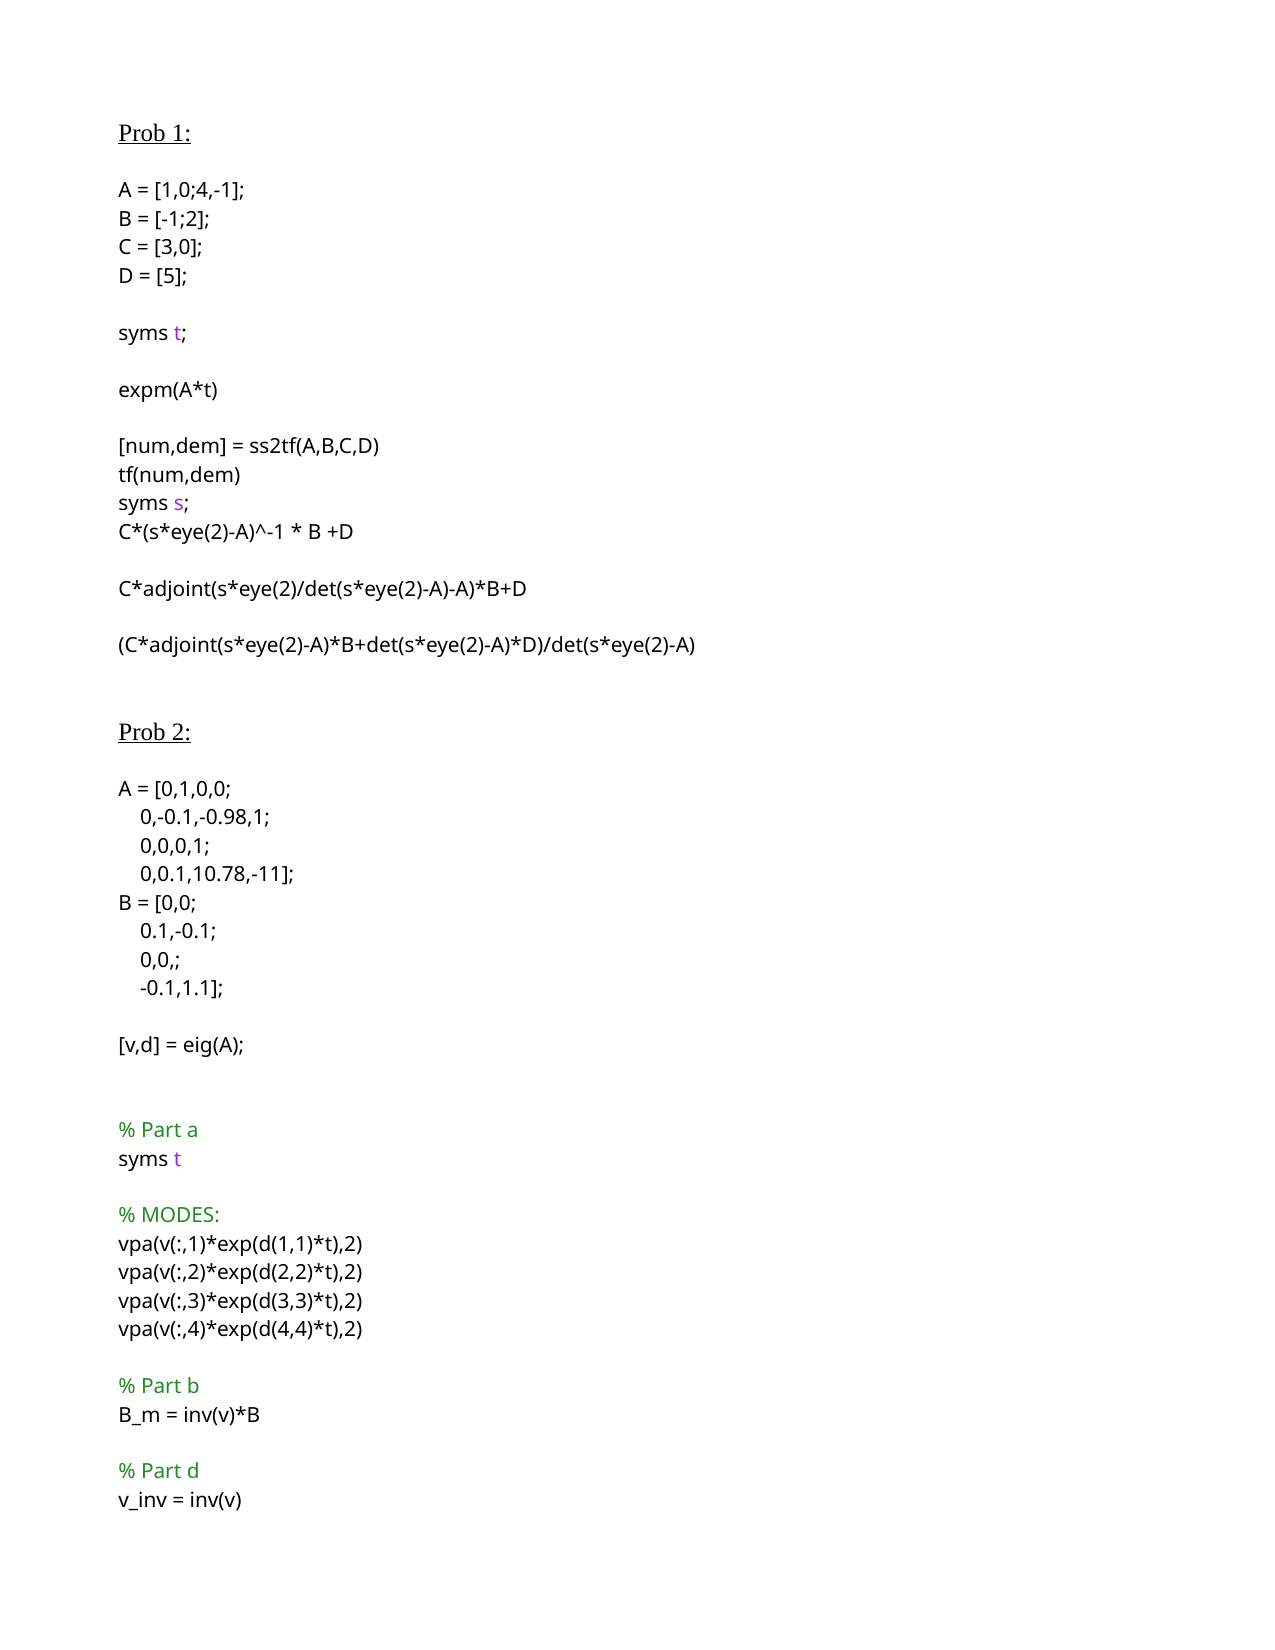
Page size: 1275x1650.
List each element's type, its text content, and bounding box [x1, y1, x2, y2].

text B = [-1;2]; [118, 204, 1157, 232]
text C*adjoint(s*eye(2)/det(s*eye(2)-A)-A)*B+D [118, 574, 1157, 602]
text D = [5]; [118, 261, 1157, 289]
text syms t; [118, 318, 1157, 346]
text vpa(v(:,2)*exp(d(2,2)*t),2) [118, 1257, 1157, 1286]
text % Part a [118, 1115, 1157, 1144]
text Prob 2: [118, 717, 1157, 745]
text B = [0,0; [118, 888, 1157, 916]
text % Part b [118, 1371, 1157, 1400]
text 0,0,0,1; [118, 831, 1157, 859]
text vpa(v(:,3)*exp(d(3,3)*t),2) [118, 1286, 1157, 1314]
text A = [0,1,0,0; [118, 774, 1157, 802]
text tf(num,dem) [118, 460, 1157, 488]
text syms t [118, 1144, 1157, 1172]
text A = [1,0;4,-1]; [118, 176, 1157, 204]
text C*(s*eye(2)-A)^-1 * B +D [118, 517, 1157, 545]
text C = [3,0]; [118, 232, 1157, 261]
text [v,d] = eig(A); [118, 1030, 1157, 1058]
text 0.1,-0.1; [118, 916, 1157, 945]
text v_inv = inv(v) [118, 1485, 1157, 1513]
text vpa(v(:,4)*exp(d(4,4)*t),2) [118, 1314, 1157, 1343]
text B_m = inv(v)*B [118, 1400, 1157, 1428]
text 0,0,; [118, 945, 1157, 973]
text expm(A*t) [118, 375, 1157, 403]
text % Part d [118, 1457, 1157, 1485]
text 0,-0.1,-0.98,1; [118, 802, 1157, 831]
text syms s; [118, 488, 1157, 517]
text 0,0.1,10.78,-11]; [118, 859, 1157, 888]
text Prob 1: [118, 118, 1157, 147]
text (C*adjoint(s*eye(2)-A)*B+det(s*eye(2)-A)*D)/det(s*eye(2)-A) [118, 631, 1157, 659]
text vpa(v(:,1)*exp(d(1,1)*t),2) [118, 1229, 1157, 1257]
text [num,dem] = ss2tf(A,B,C,D) [118, 432, 1157, 460]
text -0.1,1.1]; [118, 973, 1157, 1002]
text % MODES: [118, 1201, 1157, 1229]
